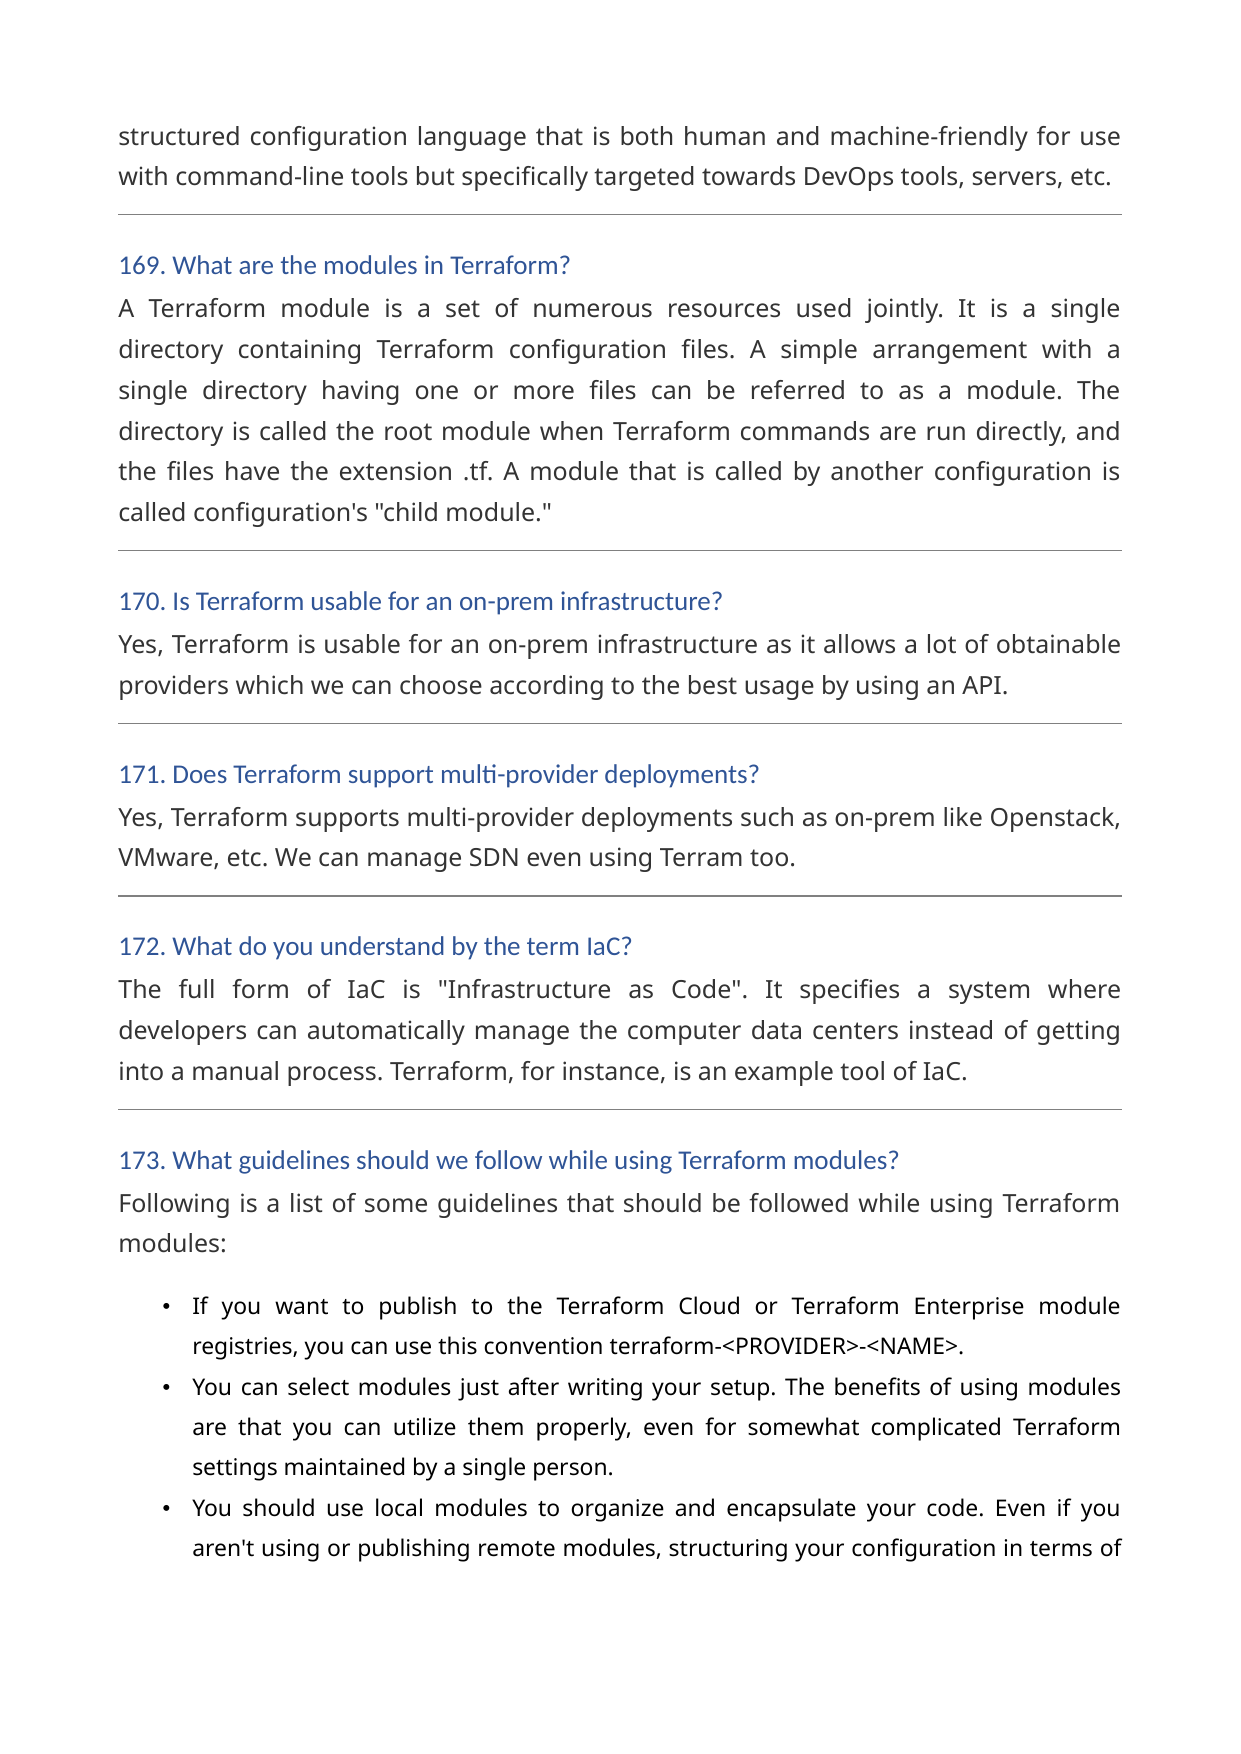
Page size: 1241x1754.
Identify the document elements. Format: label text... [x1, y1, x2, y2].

text structured configuration language that is both human and machine-friendly for use with command-line tools but specifically targeted towards DevOps tools, servers, etc. [118, 118, 1122, 193]
list You can select modules just after writing your setup. The benefits of using modules are that you can utilize them properly, even for somewhat complicated Terraform settings maintained by a single person. [162, 1371, 1122, 1482]
text Yes, Terraform supports multi-provider deployments such as on-prem like Openstack, VMware, etc. We can manage SDN even using Terram too. [118, 799, 1122, 874]
subtitle 171. Does Terraform support multi-provider deployments? [118, 757, 1122, 790]
text The full form of IaC is "Infrastructure as Code". It specifies a system where developers can automatically manage the computer data centers instead of getting into a manual process. Terraform, for instance, is an example tool of IaC. [118, 972, 1122, 1088]
subtitle 172. What do you understand by the term IaC? [118, 929, 1122, 962]
subtitle 169. What are the modules in Terraform? [118, 248, 1122, 281]
subtitle 170. Is Terraform usable for an on-prem infrastructure? [118, 584, 1122, 617]
text A Terraform module is a set of numerous resources used jointly. It is a single directory containing Terraform configuration files. A simple arrangement with a single directory having one or more files can be referred to as a module. The directory is called the root module when Terraform commands are run directly, and the files have the extension .tf. A module that is called by another configuration is called configuration's "child module." [118, 291, 1122, 529]
list You should use local modules to organize and encapsulate your code. Even if you aren't using or publishing remote modules, structuring your configuration in terms of [162, 1491, 1122, 1563]
text Following is a list of some guidelines that should be followed while using Terraform modules: [118, 1185, 1122, 1260]
text Yes, Terraform is usable for an on-prem infrastructure as it allows a lot of obtainable providers which we can choose according to the best usage by using an API. [118, 627, 1122, 702]
list If you want to publish to the Terraform Cloud or Terraform Enterprise module registries, you can use this convention terraform-<PROVIDER>-<NAME>. [162, 1290, 1122, 1361]
subtitle 173. What guidelines should we follow while using Terraform modules? [118, 1143, 1122, 1176]
